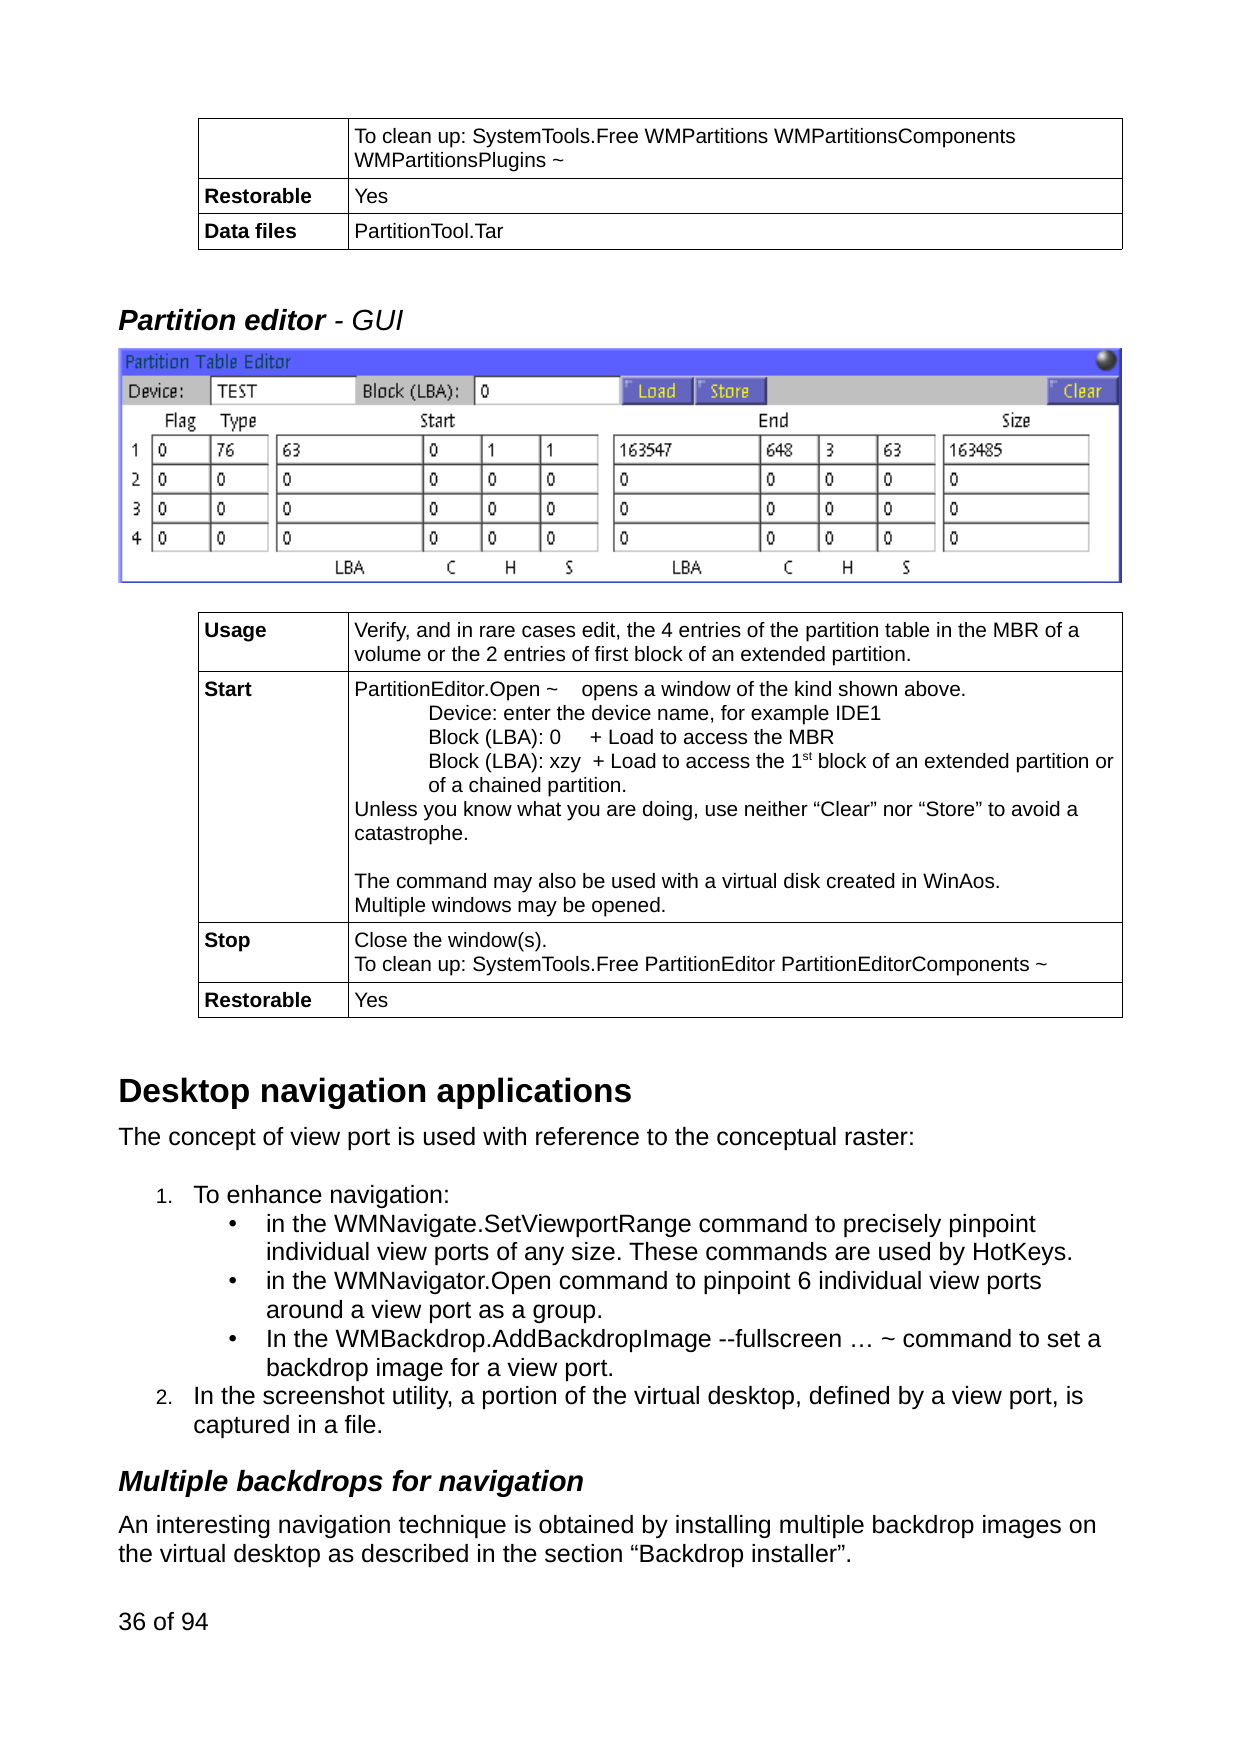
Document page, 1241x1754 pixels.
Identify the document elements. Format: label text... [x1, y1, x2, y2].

text The concept of view port is used with reference to the conceptual raster: [118, 1122, 1122, 1151]
list In the WMBackdrop.AddBackdropImage --fullscreen … ~ command to set a backdrop image for a view port. [228, 1324, 1122, 1381]
list in the WMNavigate.SetViewportRange command to precisely pinpoint individual view ports of any size. These commands are used by HotKeys. [228, 1208, 1122, 1266]
table_cell Data files [199, 214, 348, 249]
table_header Verify, and in rare cases edit, the 4 entries of the partition table in the MBR of a volume or the 2 entries of first block of an extended partition. [349, 613, 1122, 671]
table_cell [199, 119, 348, 178]
table_cell PartitionEditor.Open ~ opens a window of the kind shown above. Device: enter the device name, for example IDE1 Block (LBA): 0 + Load to access the MBR Block (LBA): xzy + Load to access the 1st block of an extended partition or of a chained partition. Unless you know what you are doing, use neither “Clear” nor “Store” to avoid a catastrophe. The command may also be used with a virtual disk created in WinAos. Multiple windows may be opened. [349, 672, 1122, 922]
table_cell Stop [199, 923, 348, 982]
subtitle Multiple backdrops for navigation [118, 1464, 1122, 1497]
table_cell Restorable [199, 179, 348, 213]
list To enhance navigation: [156, 1180, 1122, 1208]
table_cell Start [199, 672, 348, 922]
table_cell Yes [349, 179, 1122, 213]
table_header Usage [199, 613, 348, 671]
table_cell Yes [349, 983, 1122, 1017]
table_cell To clean up: SystemTools.Free WMPartitions WMPartitionsComponents WMPartitionsPlugins ~ [349, 119, 1122, 178]
table_cell Restorable [199, 983, 348, 1017]
subtitle Partition editor - GUI [118, 302, 1122, 336]
text An interesting navigation technique is obtained by installing multiple backdrop images on the virtual desktop as described in the section “Backdrop installer”. [118, 1510, 1122, 1567]
list In the screenshot utility, a portion of the virtual desktop, defined by a view port, is captured in a file. [156, 1381, 1122, 1439]
table_cell PartitionTool.Tar [349, 214, 1122, 249]
table_cell Close the window(s). To clean up: SystemTools.Free PartitionEditor PartitionEditorComponents ~ [349, 923, 1122, 982]
picture [118, 348, 1122, 583]
subtitle Desktop navigation applications [118, 1071, 1122, 1110]
list in the WMNavigator.Open command to pinpoint 6 individual view ports around a view port as a group. [228, 1266, 1122, 1324]
